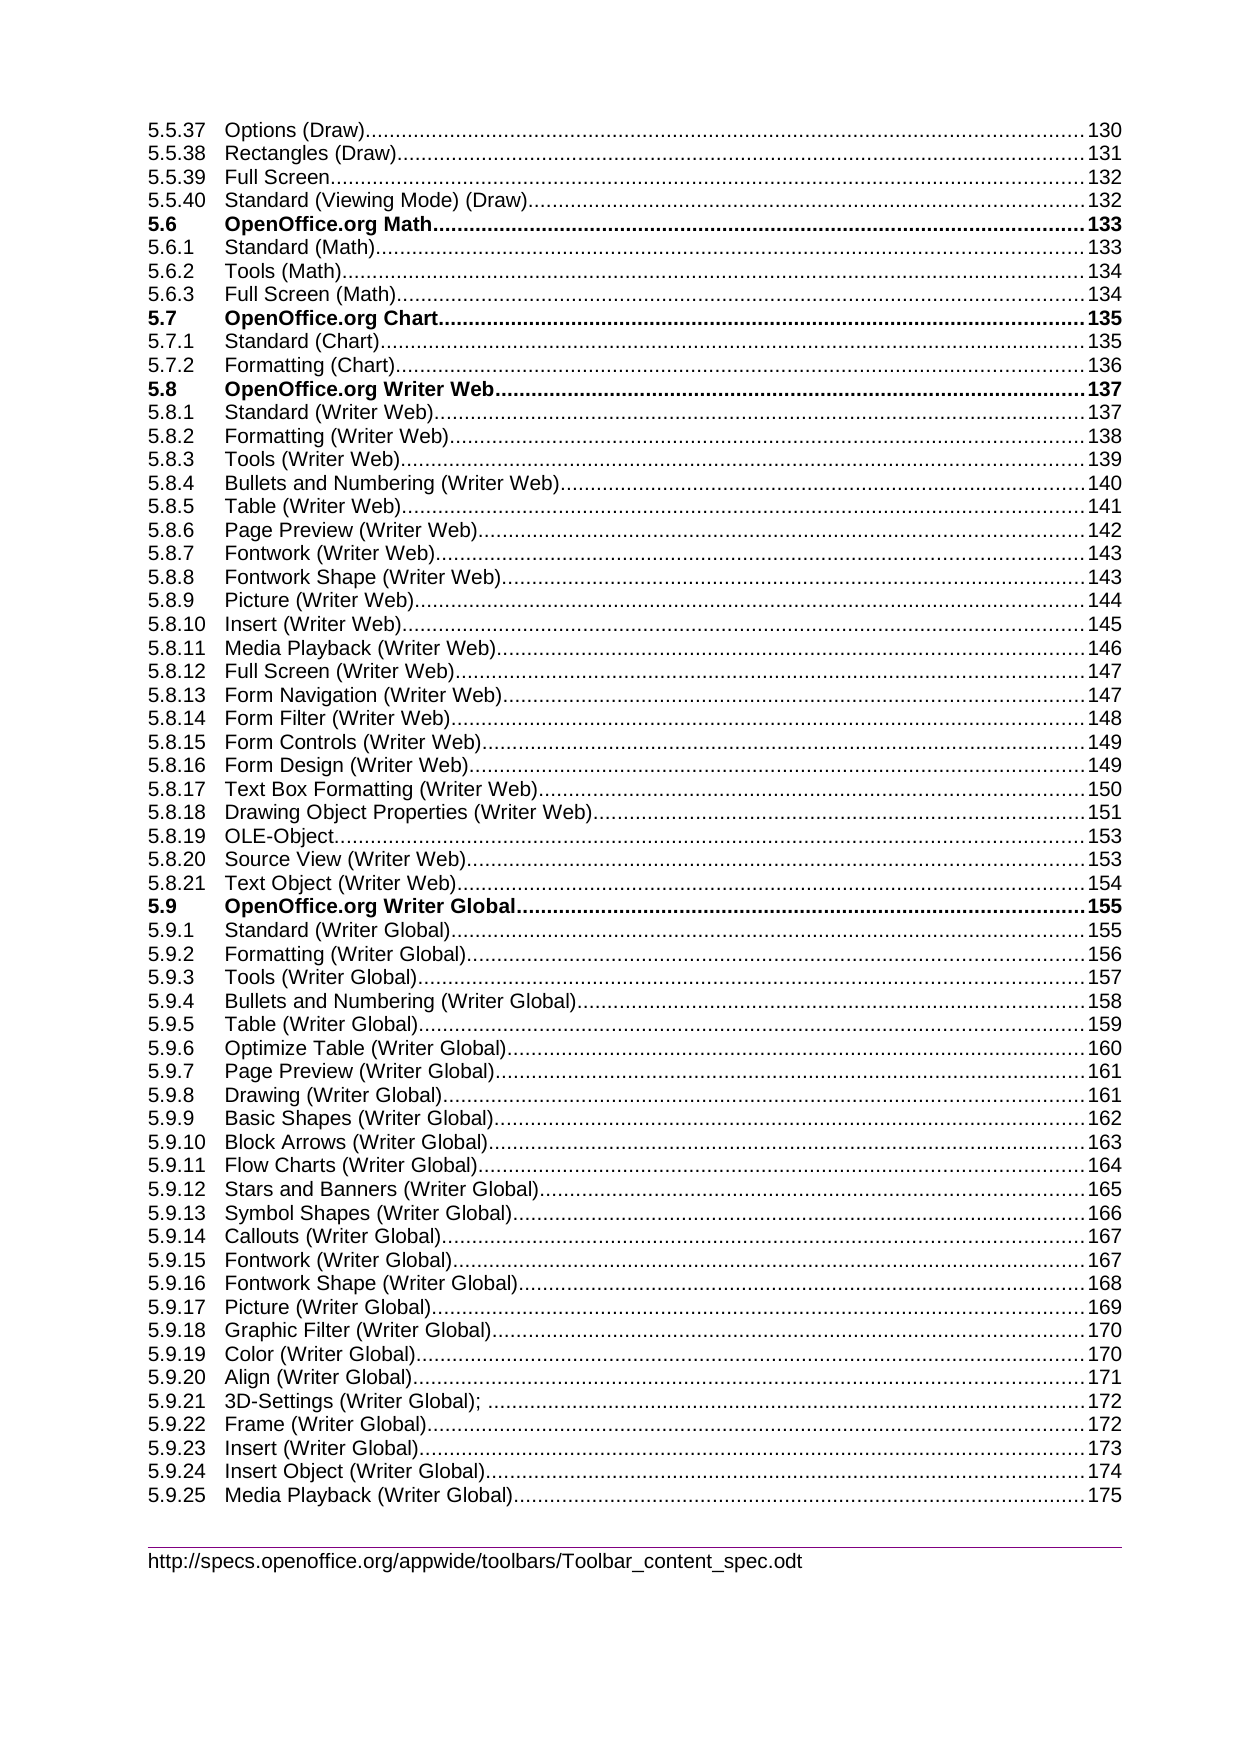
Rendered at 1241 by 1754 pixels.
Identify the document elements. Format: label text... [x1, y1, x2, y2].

text 5.9.4 Bullets and Numbering (Writer Global) 158 [148, 989, 1122, 1013]
text 5.8.1 Standard (Writer Web) 137 [148, 401, 1122, 424]
text 5.8 OpenOffice.org Writer Web 137 [148, 377, 1122, 401]
text 5.8.14 Form Filter (Writer Web) 148 [148, 707, 1122, 730]
text 5.7.1 Standard (Chart) 135 [148, 330, 1122, 353]
text 5.9.14 Callouts (Writer Global) 167 [148, 1224, 1122, 1248]
text 5.5.37 Options (Draw) 130 [148, 118, 1122, 142]
text 5.8.8 Fontwork Shape (Writer Web) 143 [148, 565, 1122, 589]
text 5.9.23 Insert (Writer Global) 173 [148, 1436, 1122, 1460]
text 5.9.6 Optimize Table (Writer Global) 160 [148, 1036, 1122, 1060]
text 5.9.9 Basic Shapes (Writer Global) 162 [148, 1107, 1122, 1130]
text 5.6.3 Full Screen (Math) 134 [148, 283, 1122, 306]
text 5.8.9 Picture (Writer Web) 144 [148, 589, 1122, 612]
text 5.6.2 Tools (Math) 134 [148, 259, 1122, 283]
text 5.9.12 Stars and Banners (Writer Global) 165 [148, 1177, 1122, 1201]
text 5.5.40 Standard (Viewing Mode) (Draw) 132 [148, 189, 1122, 212]
text 5.5.38 Rectangles (Draw) 131 [148, 142, 1122, 165]
text 5.9 OpenOffice.org Writer Global 155 [148, 895, 1122, 918]
text 5.7 OpenOffice.org Chart 135 [148, 306, 1122, 330]
text 5.9.7 Page Preview (Writer Global) 161 [148, 1060, 1122, 1083]
text 5.8.7 Fontwork (Writer Web) 143 [148, 542, 1122, 565]
text 5.9.10 Block Arrows (Writer Global) 163 [148, 1130, 1122, 1154]
text 5.8.17 Text Box Formatting (Writer Web) 150 [148, 777, 1122, 801]
text 5.9.18 Graphic Filter (Writer Global) 170 [148, 1319, 1122, 1342]
text 5.9.17 Picture (Writer Global) 169 [148, 1295, 1122, 1319]
text 5.9.2 Formatting (Writer Global) 156 [148, 942, 1122, 966]
text 5.8.16 Form Design (Writer Web) 149 [148, 754, 1122, 777]
text 5.8.15 Form Controls (Writer Web) 149 [148, 730, 1122, 754]
text 5.9.5 Table (Writer Global) 159 [148, 1013, 1122, 1036]
text 5.8.13 Form Navigation (Writer Web) 147 [148, 683, 1122, 707]
text 5.8.4 Bullets and Numbering (Writer Web) 140 [148, 471, 1122, 495]
text 5.9.19 Color (Writer Global) 170 [148, 1342, 1122, 1366]
text 5.9.3 Tools (Writer Global) 157 [148, 966, 1122, 989]
text 5.5.39 Full Screen 132 [148, 165, 1122, 189]
text 5.9.21 3D-Settings (Writer Global); 172 [148, 1389, 1122, 1413]
text 5.6.1 Standard (Math) 133 [148, 236, 1122, 259]
text 5.8.5 Table (Writer Web) 141 [148, 495, 1122, 518]
text 5.8.19 OLE-Object 153 [148, 824, 1122, 848]
text 5.8.11 Media Playback (Writer Web) 146 [148, 636, 1122, 659]
text 5.7.2 Formatting (Chart) 136 [148, 353, 1122, 377]
text 5.9.25 Media Playback (Writer Global) 175 [148, 1483, 1122, 1507]
text 5.6 OpenOffice.org Math 133 [148, 212, 1122, 236]
text 5.8.3 Tools (Writer Web) 139 [148, 448, 1122, 471]
text 5.9.11 Flow Charts (Writer Global) 164 [148, 1154, 1122, 1177]
text 5.8.10 Insert (Writer Web) 145 [148, 612, 1122, 636]
text 5.8.18 Drawing Object Properties (Writer Web) 151 [148, 801, 1122, 824]
text 5.9.24 Insert Object (Writer Global) 174 [148, 1460, 1122, 1483]
text 5.9.22 Frame (Writer Global) 172 [148, 1413, 1122, 1436]
text 5.9.13 Symbol Shapes (Writer Global) 166 [148, 1201, 1122, 1224]
text 5.9.16 Fontwork Shape (Writer Global) 168 [148, 1272, 1122, 1295]
text 5.9.15 Fontwork (Writer Global) 167 [148, 1248, 1122, 1272]
text 5.8.2 Formatting (Writer Web) 138 [148, 424, 1122, 448]
text 5.8.20 Source View (Writer Web) 153 [148, 848, 1122, 871]
text 5.9.20 Align (Writer Global) 171 [148, 1366, 1122, 1389]
text 5.8.21 Text Object (Writer Web) 154 [148, 871, 1122, 895]
text 5.9.1 Standard (Writer Global) 155 [148, 918, 1122, 942]
text 5.9.8 Drawing (Writer Global) 161 [148, 1083, 1122, 1107]
text 5.8.6 Page Preview (Writer Web) 142 [148, 518, 1122, 542]
text 5.8.12 Full Screen (Writer Web) 147 [148, 659, 1122, 683]
